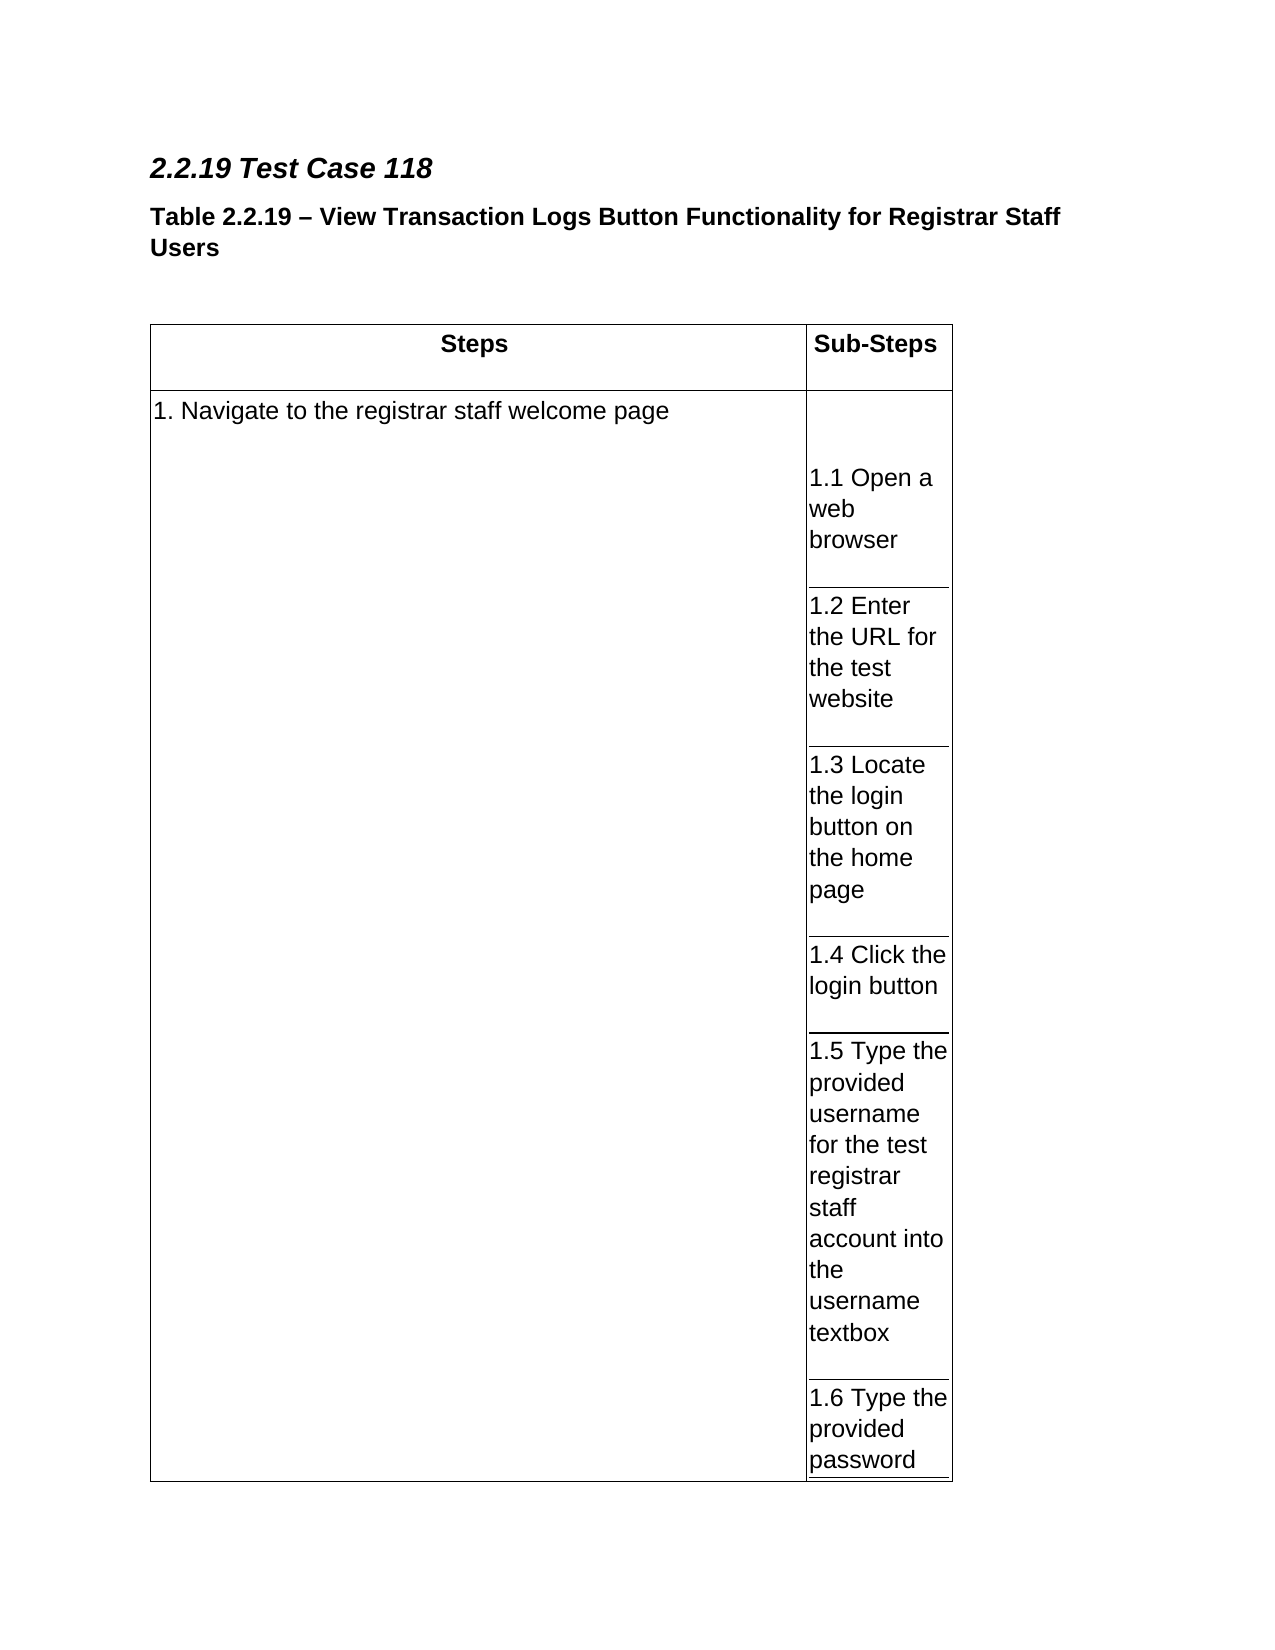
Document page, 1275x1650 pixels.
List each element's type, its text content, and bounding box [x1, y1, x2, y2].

table_cell 1.2 Enter the URL for the test website [809, 588, 949, 746]
table_header Sub-Steps [807, 325, 952, 390]
table_cell 1.5 Type the provided username for the test registrar staff account into the username textbox [809, 1034, 949, 1379]
text Table 2.2.19 – View Transaction Logs Button Functionality for Registrar Staff Users [150, 199, 1125, 261]
table_cell 1. Navigate to the registrar staff welcome page [151, 391, 806, 1481]
table_cell [807, 391, 952, 1481]
table_cell 1.4 Click the login button [809, 937, 949, 1032]
text 2.2.19 Test Case 118 [150, 150, 1125, 184]
table_header Steps [151, 325, 806, 390]
table_cell 1.6 Type the provided password [809, 1380, 949, 1477]
table_cell 1.3 Locate the login button on the home page [809, 747, 949, 936]
table_header 1.1 Open a web browser [809, 460, 949, 587]
